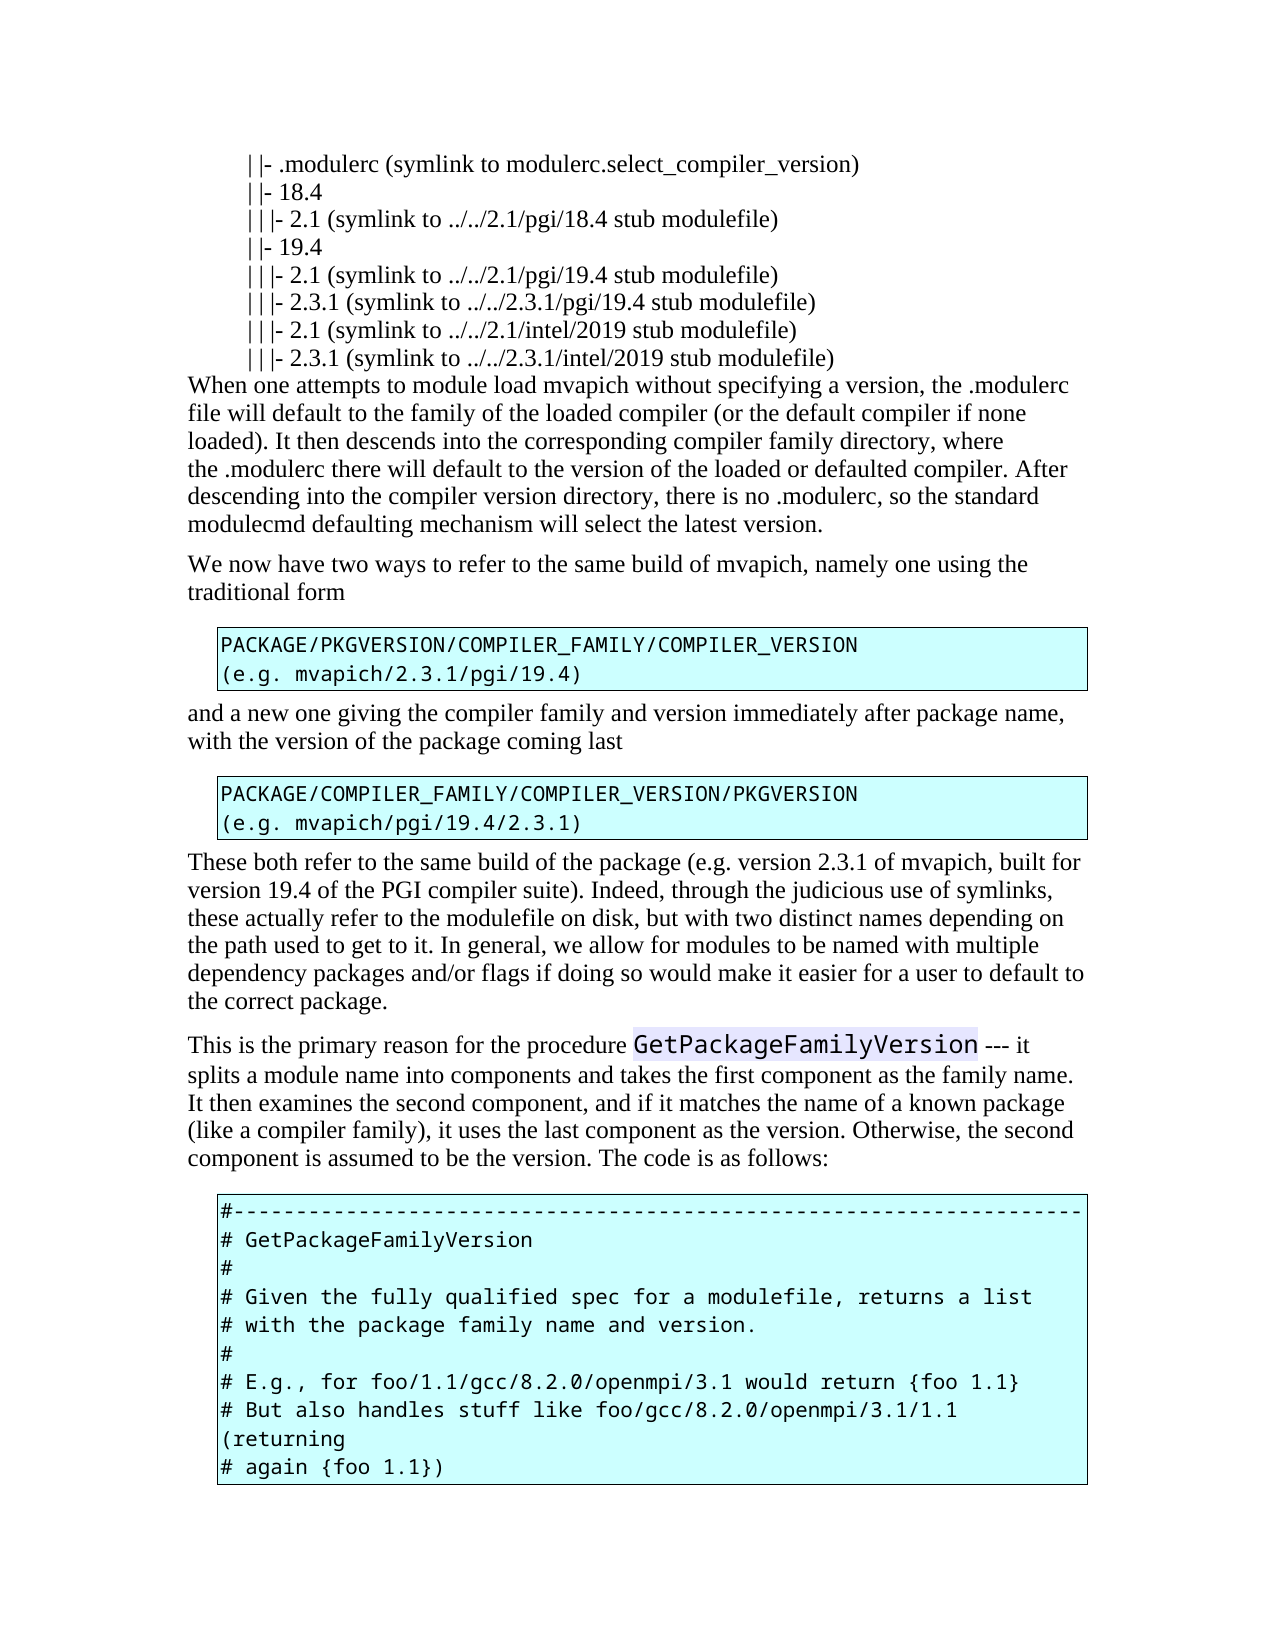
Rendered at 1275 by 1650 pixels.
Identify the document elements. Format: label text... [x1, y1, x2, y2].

text | | |- 2.1 (symlink to ../../2.1/intel/2019 stub modulefile) [247, 316, 1087, 344]
text PACKAGE/PKGVERSION/COMPILER_FAMILY/COMPILER_VERSION (e.g. mvapich/2.3.1/pgi/19.4) [218, 628, 1087, 690]
text | |- 19.4 [247, 233, 1087, 261]
text When one attempts to module load mvapich without specifying a version, the .modulerc file will default to the family of the loaded compiler (or the default compiler if none loaded). It then descends into the corresponding compiler family directory, where the .modulerc there will default to the version of the loaded or defaulted compiler. After descending into the compiler version directory, there is no .modulerc, so the standard modulecmd defaulting mechanism will select the latest version. [187, 372, 1087, 538]
text PACKAGE/COMPILER_FAMILY/COMPILER_VERSION/PKGVERSION (e.g. mvapich/pgi/19.4/2.3.1) [218, 777, 1087, 839]
text | | |- 2.3.1 (symlink to ../../2.3.1/intel/2019 stub modulefile) [247, 344, 1087, 372]
text and a new one giving the compiler family and version immediately after package name, with the version of the package coming last [187, 699, 1087, 755]
text This is the primary reason for the procedure GetPackageFamilyVersion --- it splits a module name into components and takes the first component as the family name. It then examines the second component, and if it matches the name of a known package (like a compiler family), it uses the last component as the version. Otherwise, the second component is assumed to be the version. The code is as follows: [187, 1027, 1087, 1172]
text We now have two ways to refer to the same build of mvapich, namely one using the traditional form [187, 550, 1087, 606]
text | | |- 2.1 (symlink to ../../2.1/pgi/19.4 stub modulefile) [247, 261, 1087, 288]
text | | |- 2.3.1 (symlink to ../../2.3.1/pgi/19.4 stub modulefile) [247, 288, 1087, 316]
text #-------------------------------------------------------------------- # GetPackageFamilyVersion # # Given the fully qualified spec for a modulefile, returns a list # with the package family name and version. # # E.g., for foo/1.1/gcc/8.2.0/openmpi/3.1 would return {foo 1.1} # But also handles stuff like foo/gcc/8.2.0/openmpi/3.1/1.1 (returning # again {foo 1.1}) [218, 1195, 1087, 1484]
text | |- .modulerc (symlink to modulerc.select_compiler_version) [247, 150, 1087, 178]
text | |- 18.4 [247, 178, 1087, 205]
text | | |- 2.1 (symlink to ../../2.1/pgi/18.4 stub modulefile) [247, 205, 1087, 233]
text These both refer to the same build of the package (e.g. version 2.3.1 of mvapich, built for version 19.4 of the PGI compiler suite). Indeed, through the judicious use of symlinks, these actually refer to the modulefile on disk, but with two distinct names depending on the path used to get to it. In general, we allow for modules to be named with multiple dependency packages and/or flags if doing so would make it easier for a user to default to the correct package. [187, 848, 1087, 1014]
